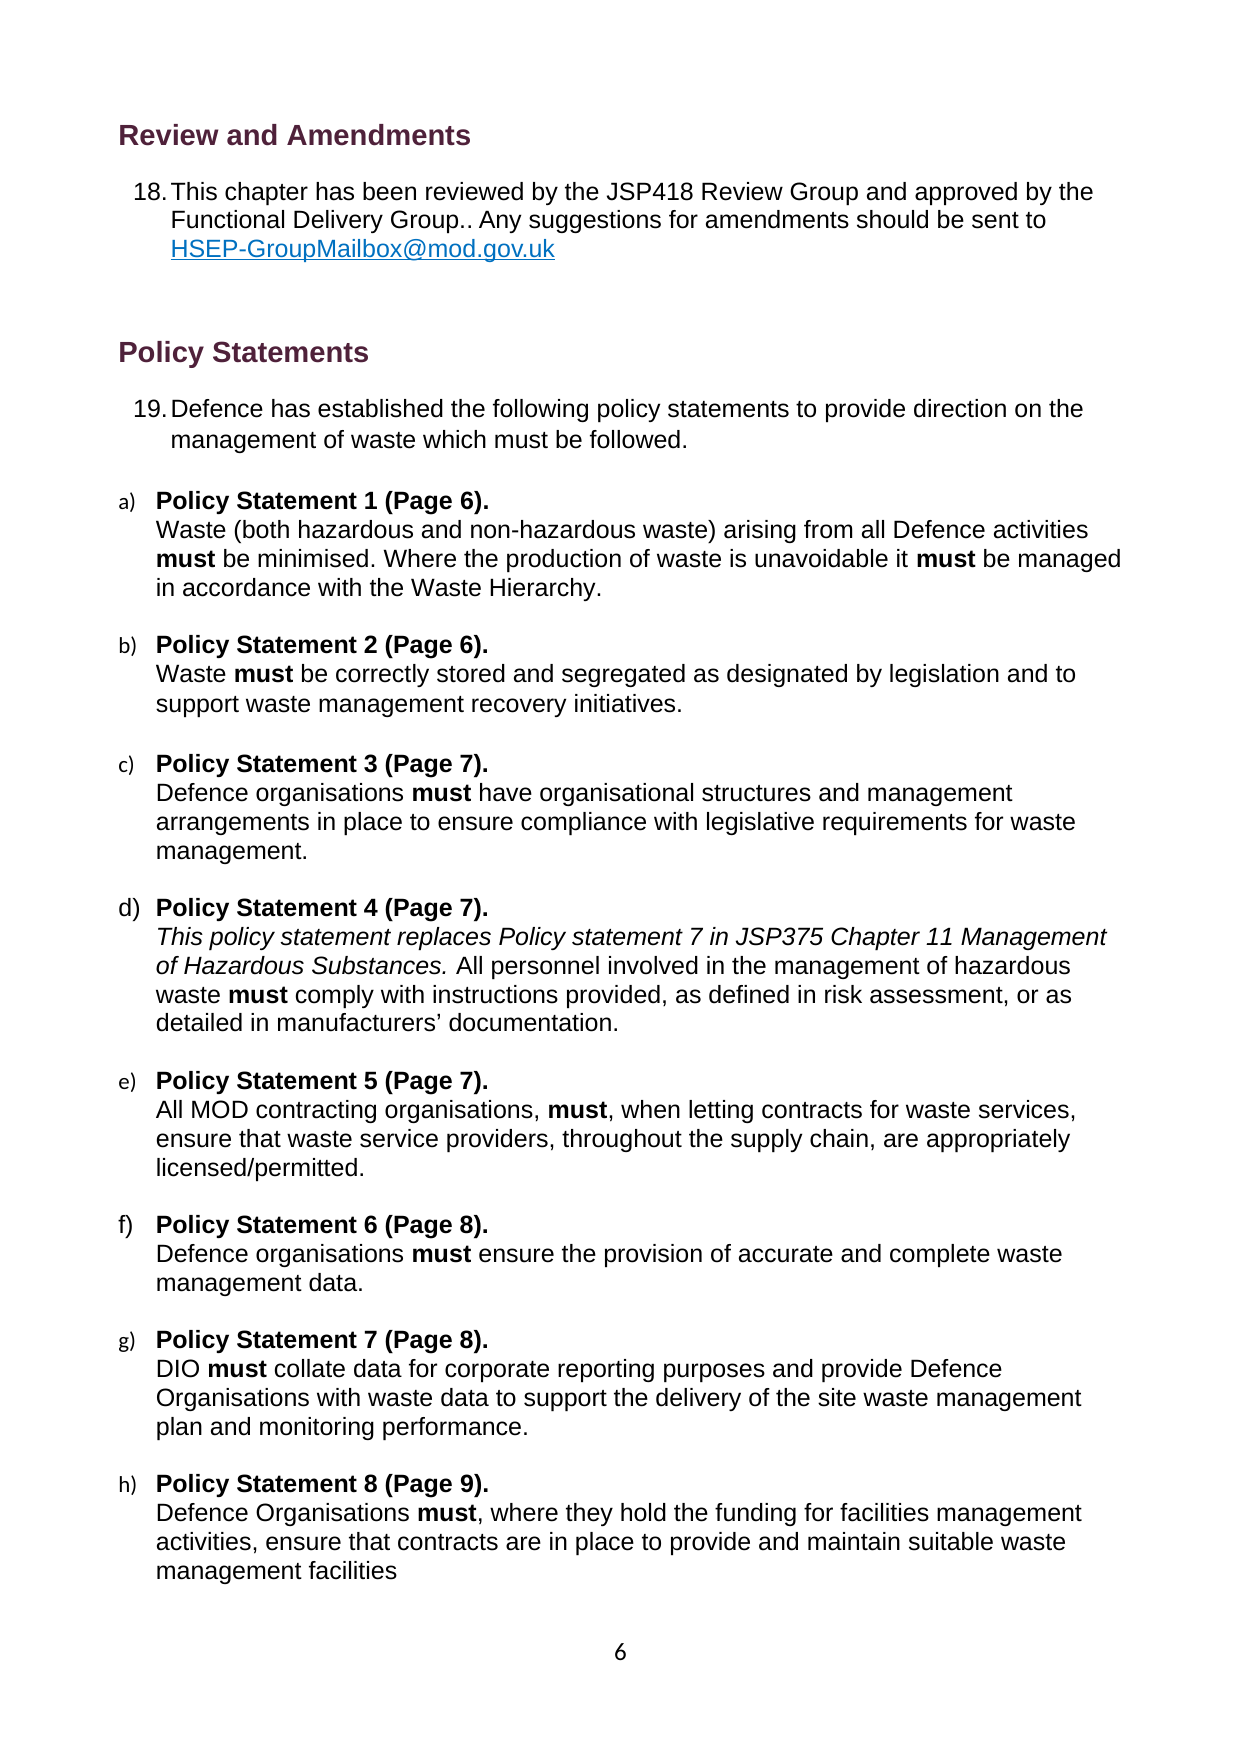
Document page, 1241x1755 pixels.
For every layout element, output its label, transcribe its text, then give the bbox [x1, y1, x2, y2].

list Policy Statement 7 (Page 8). [118, 1325, 1122, 1354]
subtitle Review and Amendments [118, 118, 1122, 152]
list This policy statement replaces Policy statement 7 in JSP375 Chapter 11 Management of Hazardous Substances. All personnel involved in the management of hazardous waste must comply with instructions provided, as defined in risk assessment, or as detailed in manufacturers’ documentation. [156, 922, 1122, 1037]
list Policy Statement 1 (Page 6). [118, 486, 1122, 515]
list This chapter has been reviewed by the JSP418 Review Group and approved by the Functional Delivery Group.. Any suggestions for amendments should be sent to HSEP-GroupMailbox@mod.gov.uk [133, 177, 1122, 263]
list All MOD contracting organisations, must, when letting contracts for waste services, ensure that waste service providers, throughout the supply chain, are appropriately licensed/permitted. [156, 1095, 1122, 1181]
list Policy Statement 6 (Page 8). [118, 1210, 1122, 1239]
list DIO must collate data for corporate reporting purposes and provide Defence Organisations with waste data to support the delivery of the site waste management plan and monitoring performance. [156, 1354, 1122, 1440]
list Policy Statement 2 (Page 6). [118, 630, 1122, 659]
text Waste (both hazardous and non-hazardous waste) arising from all Defence activities must be minimised. Where the production of waste is unavoidable it must be managed in accordance with the Waste Hierarchy. [156, 515, 1122, 601]
list Defence has established the following policy statements to provide direction on the management of waste which must be followed. [133, 394, 1122, 453]
list Policy Statement 5 (Page 7). [118, 1066, 1122, 1095]
list Policy Statement 8 (Page 9). [118, 1469, 1122, 1498]
list Defence organisations must have organisational structures and management arrangements in place to ensure compliance with legislative requirements for waste management. [156, 778, 1122, 864]
list Policy Statement 4 (Page 7). [118, 893, 1122, 922]
list Waste must be correctly stored and segregated as designated by legislation and to support waste management recovery initiatives. [156, 659, 1079, 718]
list Defence Organisations must, where they hold the funding for facilities management activities, ensure that contracts are in place to provide and maintain suitable waste management facilities [156, 1498, 1122, 1584]
subtitle Policy Statements [118, 335, 1122, 369]
list Defence organisations must ensure the provision of accurate and complete waste management data. [156, 1239, 1122, 1296]
list Policy Statement 3 (Page 7). [118, 749, 1122, 778]
